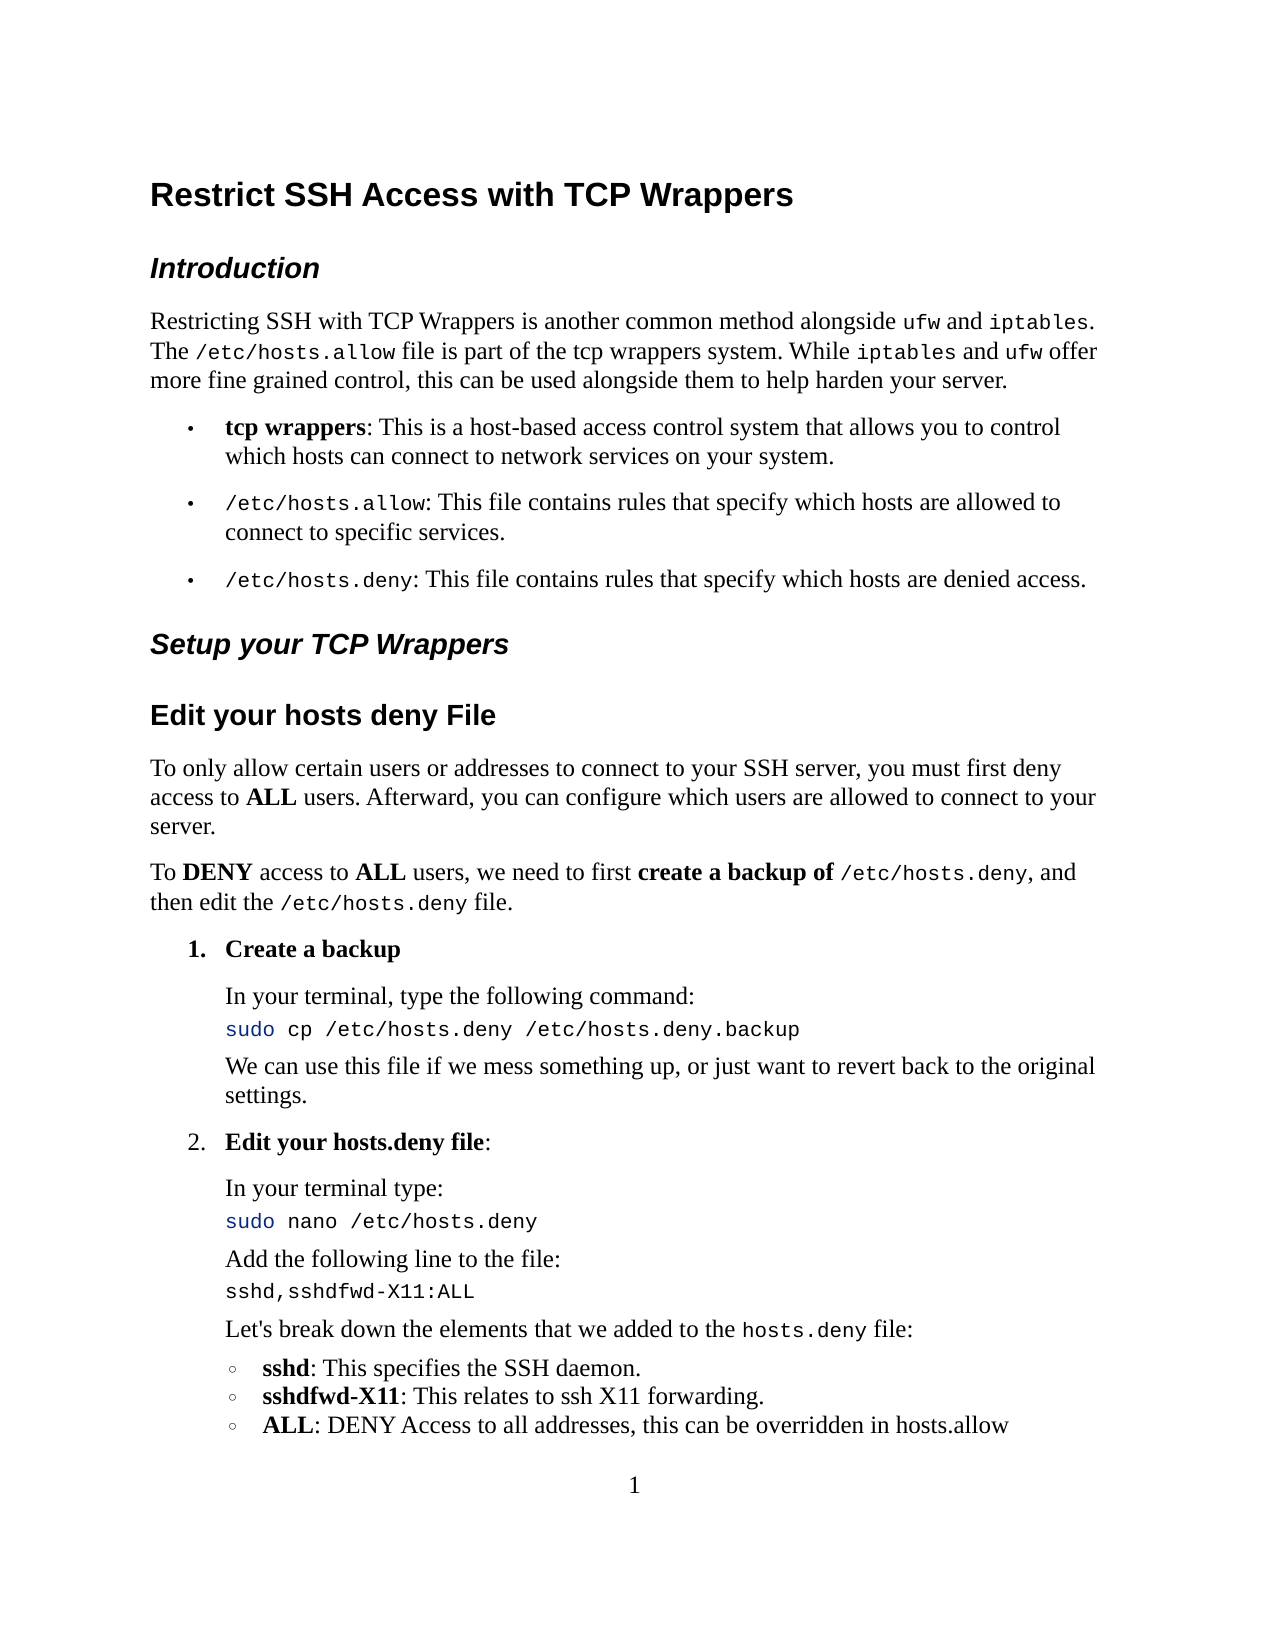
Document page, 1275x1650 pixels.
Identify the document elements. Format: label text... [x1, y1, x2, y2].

list ALL: DENY Access to all addresses, this can be overridden in hosts.allow [225, 1410, 1125, 1439]
list tcp wrappers: This is a host-based access control system that allows you to control which hosts can connect to network services on your system. [187, 412, 1125, 469]
text To DENY access to ALL users, we need to first create a backup of /etc/hosts.deny, and then edit the /etc/hosts.deny file. [150, 857, 1125, 917]
list /etc/hosts.deny: This file contains rules that specify which hosts are denied access. [187, 564, 1125, 593]
list In your terminal, type the following command: [187, 981, 1125, 1010]
text To only allow certain users or addresses to connect to your SSH server, you must first deny access to ALL users. Afterward, you can configure which users are allowed to connect to your server. [150, 753, 1125, 839]
list sshd: This specifies the SSH daemon. [225, 1353, 1125, 1381]
subtitle Introduction [150, 251, 1125, 285]
list Add the following line to the file: [187, 1244, 1125, 1273]
subtitle Edit your hosts deny File [150, 698, 1125, 732]
list sudo cp /etc/hosts.deny /etc/hosts.deny.backup [187, 1019, 1125, 1042]
list Let's break down the elements that we added to the hosts.deny file: [187, 1314, 1125, 1344]
text Restricting SSH with TCP Wrappers is another common method alongside ufw and iptables. The /etc/hosts.allow file is part of the tcp wrappers system. While iptables and ufw offer more fine grained control, this can be used alongside them to help harden your server. [150, 306, 1125, 394]
list sudo nano /etc/hosts.deny [187, 1211, 1125, 1235]
list Create a backup [187, 934, 1125, 963]
list Edit your hosts.deny file: [187, 1127, 1125, 1156]
subtitle Setup your TCP Wrappers [150, 627, 1125, 661]
list sshdfwd-X11: This relates to ssh X11 forwarding. [225, 1381, 1125, 1410]
list In your terminal type: [187, 1173, 1125, 1202]
list /etc/hosts.allow: This file contains rules that specify which hosts are allowed to connect to specific services. [187, 487, 1125, 546]
list sshd,sshdfwd-X11:ALL [187, 1282, 1125, 1305]
subtitle Restrict SSH Access with TCP Wrappers [150, 175, 1125, 214]
list We can use this file if we mess something up, or just want to revert back to the original settings. [187, 1051, 1125, 1109]
